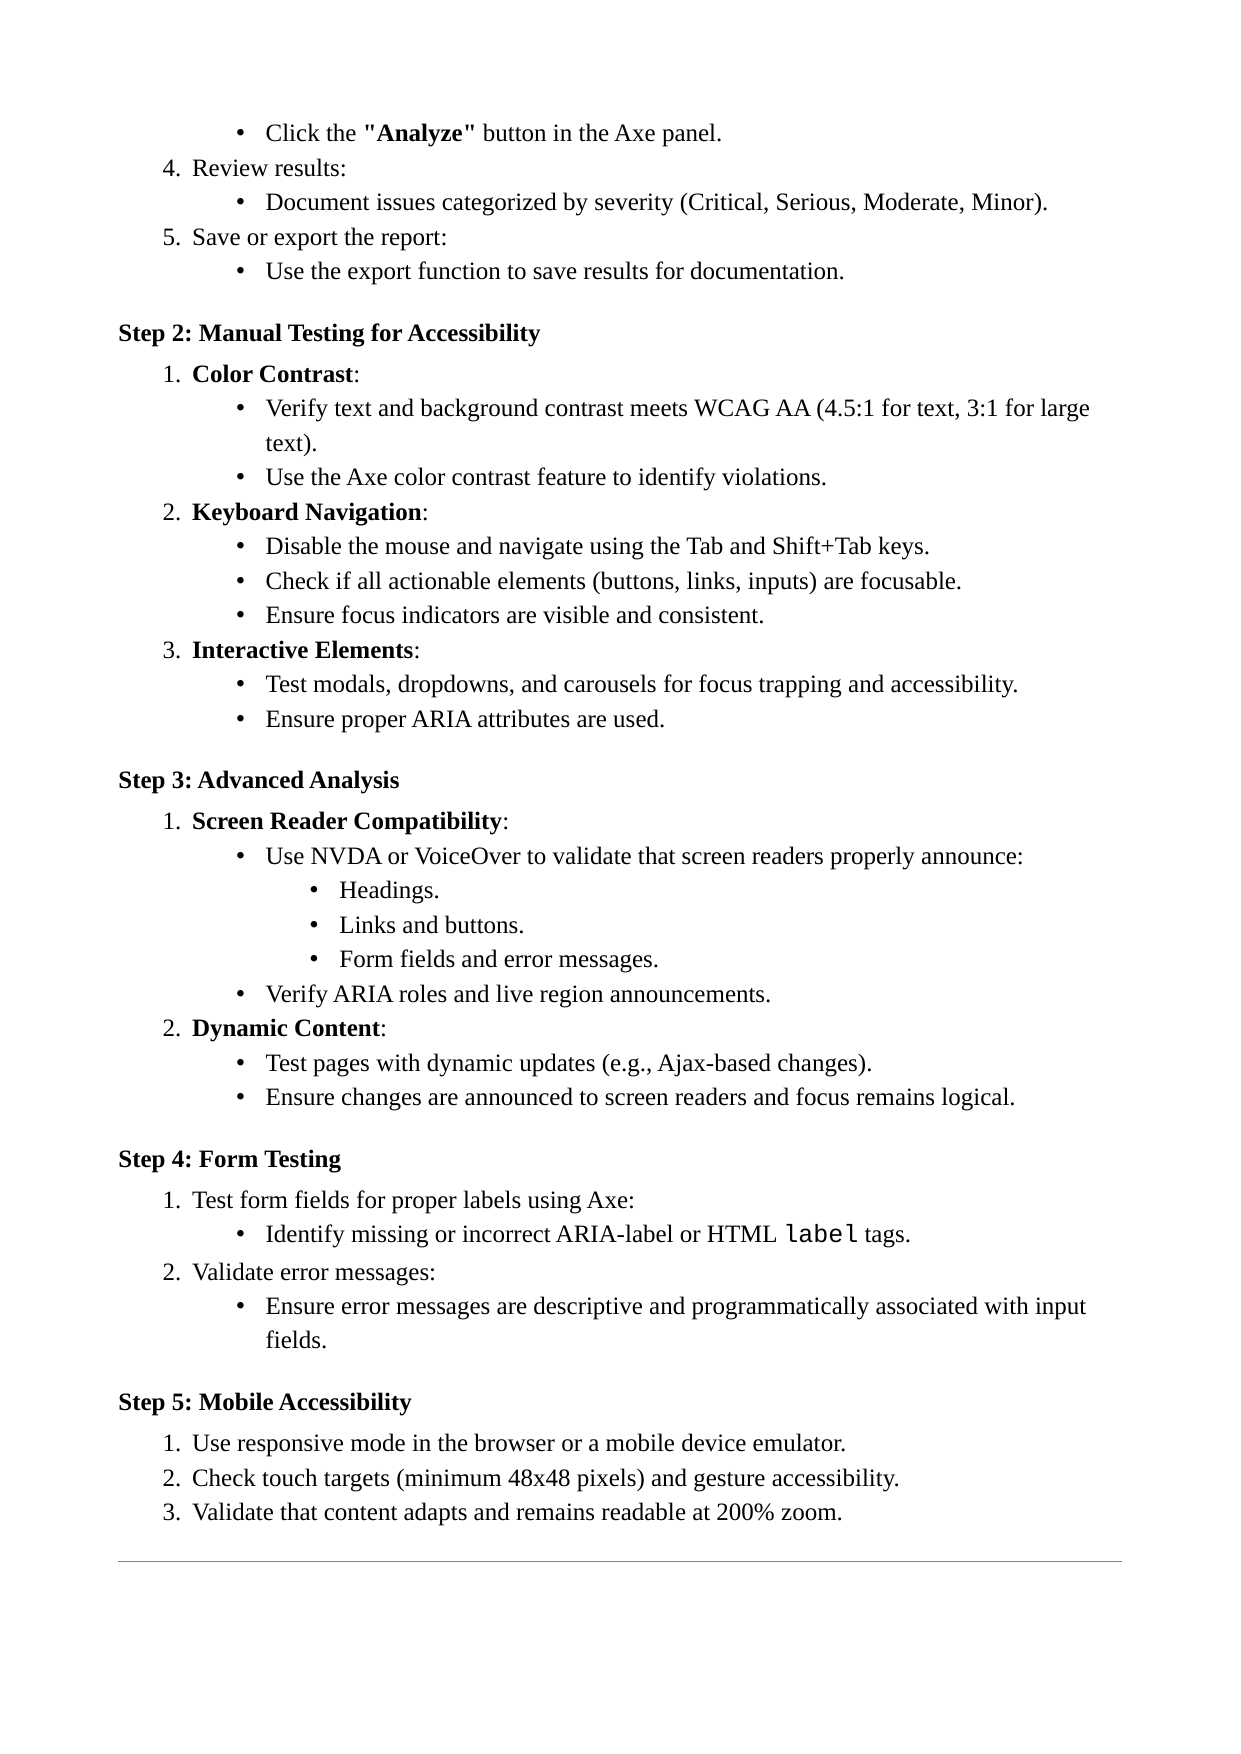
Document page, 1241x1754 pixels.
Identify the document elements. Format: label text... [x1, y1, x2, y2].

subtitle Step 3: Advanced Analysis [118, 765, 1122, 794]
list Keyboard Navigation: [162, 497, 1122, 526]
list Use the Axe color contrast feature to identify violations. [236, 462, 1122, 491]
list Verify text and background contrast meets WCAG AA (4.5:1 for text, 3:1 for large text). [236, 393, 1122, 457]
list Document issues categorized by severity (Critical, Serious, Moderate, Minor). [236, 187, 1122, 216]
list Click the "Analyze" button in the Axe panel. [236, 118, 1122, 147]
list Verify ARIA roles and live region announcements. [236, 979, 1122, 1008]
list Form fields and error messages. [309, 944, 1122, 973]
list Interactive Elements: [162, 635, 1122, 663]
list Disable the mouse and navigate using the Tab and Shift+Tab keys. [236, 531, 1122, 560]
list Check touch targets (minimum 48x48 pixels) and gesture accessibility. [162, 1463, 1122, 1492]
list Links and buttons. [309, 910, 1122, 939]
list Ensure error messages are descriptive and programmatically associated with input fields. [236, 1291, 1122, 1354]
list Check if all actionable elements (buttons, links, inputs) are focusable. [236, 566, 1122, 594]
list Test pages with dynamic updates (e.g., Ajax-based changes). [236, 1048, 1122, 1077]
subtitle Step 2: Manual Testing for Accessibility [118, 318, 1122, 346]
list Test form fields for proper labels using Axe: [162, 1185, 1122, 1214]
list Review results: [162, 153, 1122, 181]
list Save or export the report: [162, 222, 1122, 250]
list Headings. [309, 875, 1122, 904]
list Identify missing or incorrect ARIA-label or HTML label tags. [236, 1219, 1122, 1250]
list Screen Reader Compatibility: [162, 806, 1122, 835]
list Ensure proper ARIA attributes are used. [236, 704, 1122, 732]
list Ensure focus indicators are visible and consistent. [236, 600, 1122, 629]
list Use the export function to save results for documentation. [236, 256, 1122, 285]
list Use responsive mode in the browser or a mobile device emulator. [162, 1428, 1122, 1457]
subtitle Step 5: Mobile Accessibility [118, 1387, 1122, 1416]
list Ensure changes are announced to screen readers and focus remains logical. [236, 1082, 1122, 1111]
list Validate that content adapts and remains readable at 200% zoom. [162, 1497, 1122, 1526]
list Use NVDA or VoiceOver to validate that screen readers properly announce: [236, 841, 1122, 870]
subtitle Step 4: Form Testing [118, 1144, 1122, 1173]
list Dynamic Content: [162, 1013, 1122, 1042]
list Color Contrast: [162, 359, 1122, 388]
list Test modals, dropdowns, and carousels for focus trapping and accessibility. [236, 669, 1122, 698]
list Validate error messages: [162, 1257, 1122, 1285]
